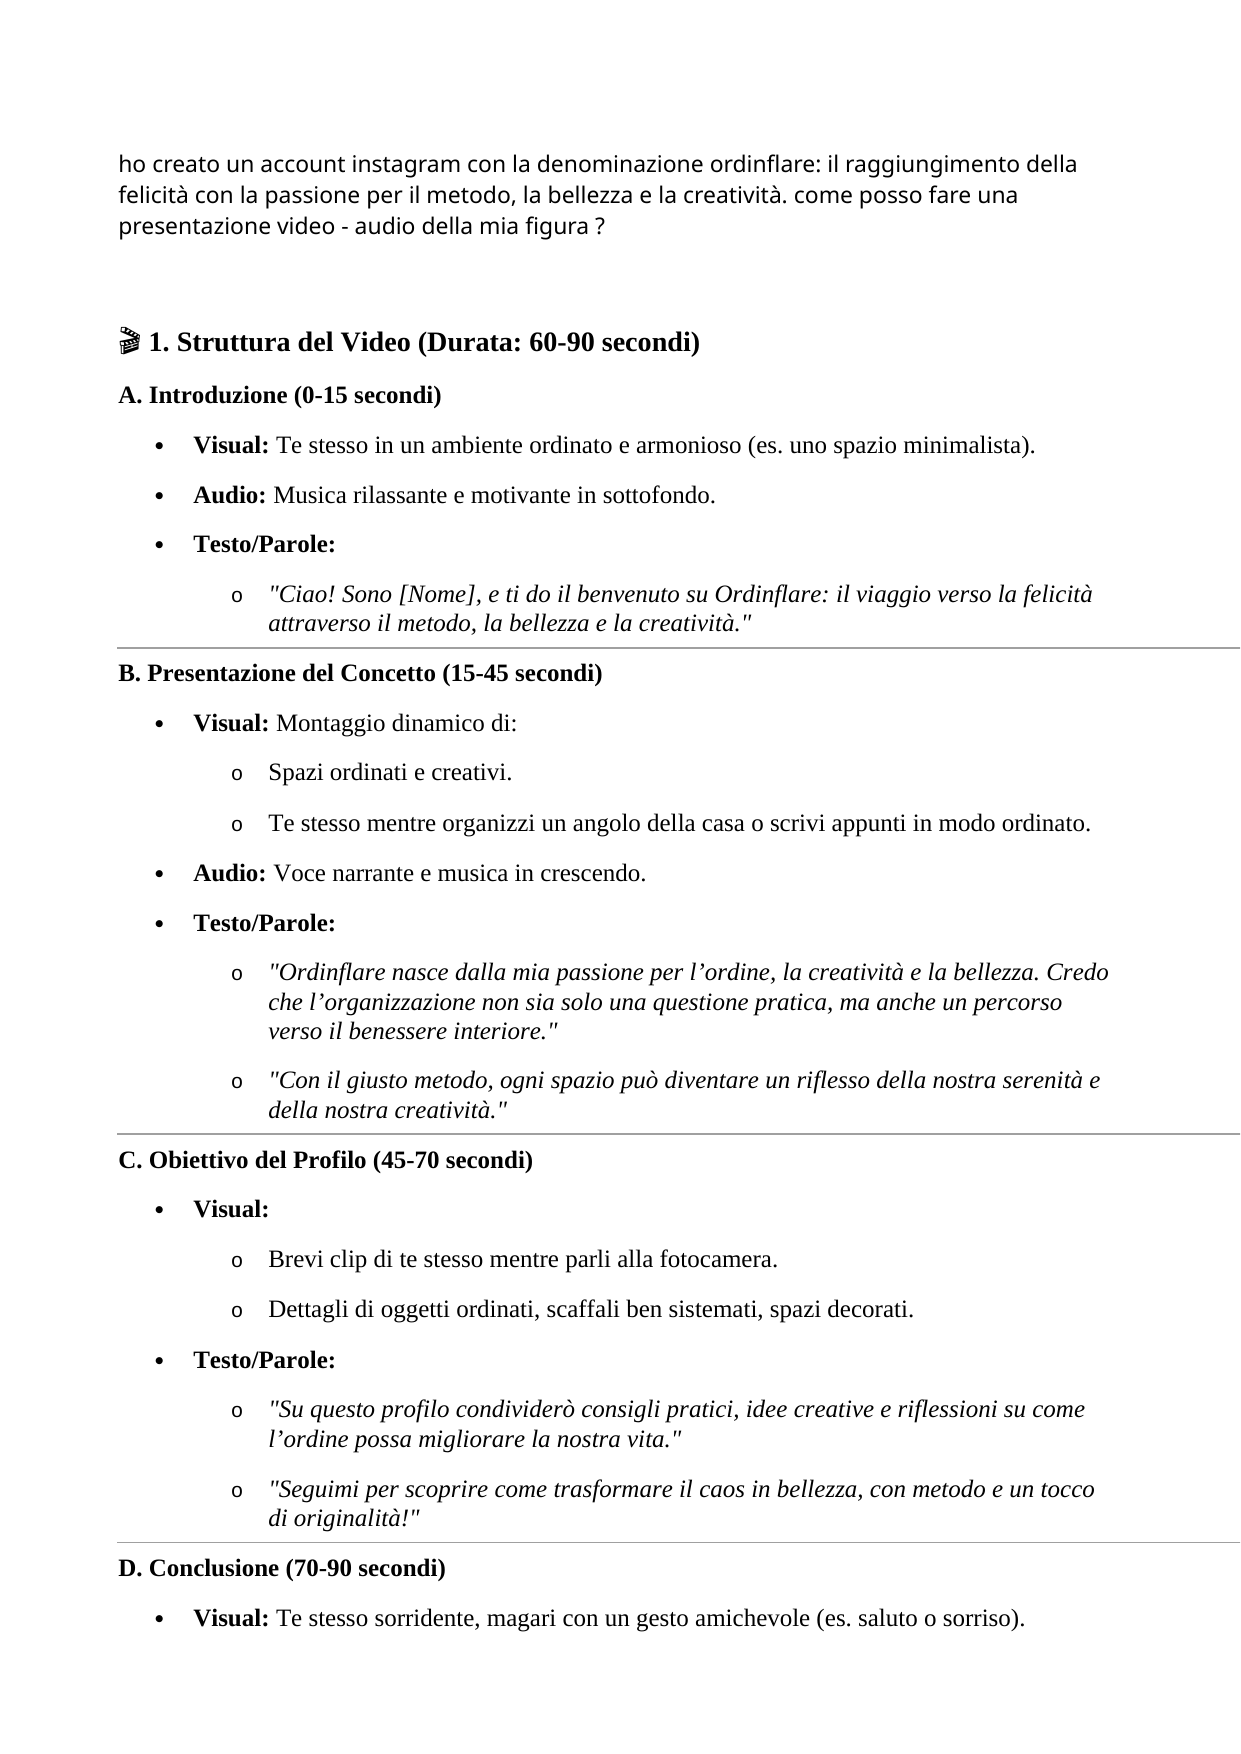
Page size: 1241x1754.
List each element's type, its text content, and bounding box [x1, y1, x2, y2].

list Visual: Te stesso sorridente, magari con un gesto amichevole (es. saluto o sorriso). [156, 1603, 1122, 1631]
subtitle B. Presentazione del Concetto (15-45 secondi) [118, 658, 1122, 687]
list Testo/Parole: [156, 529, 1122, 558]
list Testo/Parole: [156, 908, 1122, 937]
subtitle 🎬 1. Struttura del Video (Durata: 60-90 secondi) [118, 321, 1122, 360]
list Spazi ordinati e creativi. [231, 757, 1122, 787]
list "Su questo profilo condividerò consigli pratici, idee creative e riflessioni su come l’ordine possa migliorare la nostra vita." [231, 1394, 1122, 1453]
list Audio: Voce narrante e musica in crescendo. [156, 858, 1122, 887]
list Visual: Te stesso in un ambiente ordinato e armonioso (es. uno spazio minimalista). [156, 430, 1122, 459]
list Dettagli di oggetti ordinati, scaffali ben sistemati, spazi decorati. [231, 1294, 1122, 1324]
list "Ciao! Sono [Nome], e ti do il benvenuto su Ordinflare: il viaggio verso la felicità attraverso il metodo, la bellezza e la creatività." [231, 579, 1122, 637]
list "Ordinflare nasce dalla mia passione per l’ordine, la creatività e la bellezza. Credo che l’organizzazione non sia solo una questione pratica, ma anche un percorso verso il benessere interiore." [231, 957, 1122, 1044]
list Testo/Parole: [156, 1345, 1122, 1374]
list "Seguimi per scoprire come trasformare il caos in bellezza, con metodo e un tocco di originalità!" [231, 1474, 1122, 1532]
list Te stesso mentre organizzi un angolo della casa o scrivi appunti in modo ordinato. [231, 808, 1122, 837]
subtitle D. Conclusione (70-90 secondi) [118, 1553, 1122, 1582]
subtitle C. Obiettivo del Profilo (45-70 secondi) [118, 1145, 1122, 1174]
list Audio: Musica rilassante e motivante in sottofondo. [156, 480, 1122, 508]
list Brevi clip di te stesso mentre parli alla fotocamera. [231, 1244, 1122, 1274]
list Visual: [156, 1194, 1122, 1223]
subtitle ho creato un account instagram con la denominazione ordinflare: il raggiungimento della felicità con la passione per il metodo, la bellezza e la creatività. come posso fare una presentazione video - audio della mia figura ? [118, 148, 1122, 241]
list Visual: Montaggio dinamico di: [156, 708, 1122, 737]
list "Con il giusto metodo, ogni spazio può diventare un riflesso della nostra serenità e della nostra creatività." [231, 1065, 1122, 1124]
subtitle A. Introduzione (0-15 secondi) [118, 381, 1122, 409]
